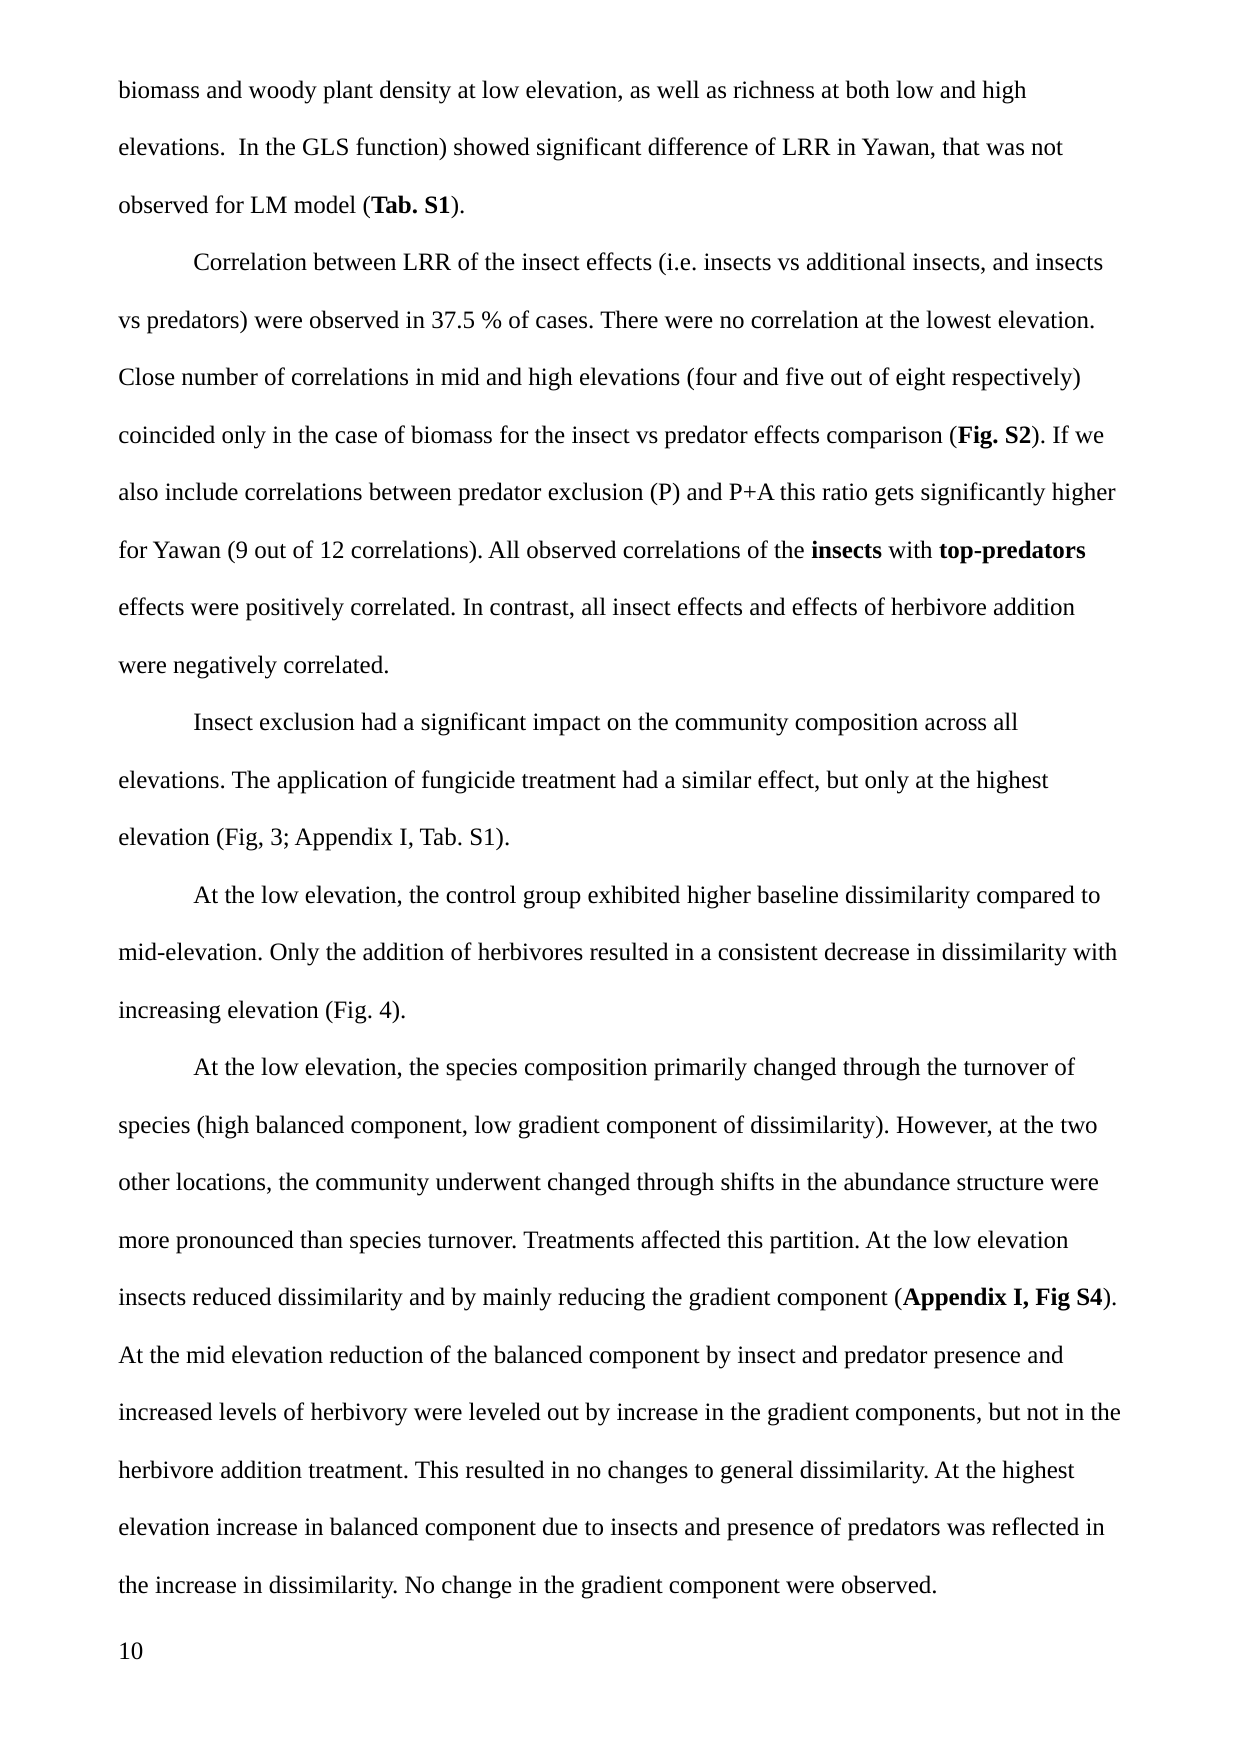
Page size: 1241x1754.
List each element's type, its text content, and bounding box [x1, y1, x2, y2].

text Insect exclusion had a significant impact on the community composition across all elevations. The application of fungicide treatment had a similar effect, but only at the highest elevation (Fig, 3; Appendix I, Tab. S1). [118, 707, 1122, 851]
text biomass and woody plant density at low elevation, as well as richness at both low and high elevations. In the GLS function) showed significant difference of LRR in Yawan, that was not observed for LM model (Tab. S1). [118, 75, 1122, 219]
text At the low elevation, the control group exhibited higher baseline dissimilarity compared to mid-elevation. Only the addition of herbivores resulted in a consistent decrease in dissimilarity with increasing elevation (Fig. 4). [118, 880, 1122, 1024]
text At the low elevation, the species composition primarily changed through the turnover of species (high balanced component, low gradient component of dissimilarity). However, at the two other locations, the community underwent changed through shifts in the abundance structure were more pronounced than species turnover. Treatments affected this partition. At the low elevation insects reduced dissimilarity and by mainly reducing the gradient component (Appendix I, Fig S4). At the mid elevation reduction of the balanced component by insect and predator presence and increased levels of herbivory were leveled out by increase in the gradient components, but not in the herbivore addition treatment. This resulted in no changes to general dissimilarity. At the highest elevation increase in balanced component due to insects and presence of predators was reflected in the increase in dissimilarity. No change in the gradient component were observed. [118, 1052, 1122, 1599]
text Correlation between LRR of the insect effects (i.e. insects vs additional insects, and insects vs predators) were observed in 37.5 % of cases. There were no correlation at the lowest elevation. Close number of correlations in mid and high elevations (four and five out of eight respectively) coincided only in the case of biomass for the insect vs predator effects comparison (Fig. S2). If we also include correlations between predator exclusion (P) and P+A this ratio gets significantly higher for Yawan (9 out of 12 correlations). All observed correlations of the insects with top-predators effects were positively correlated. In contrast, all insect effects and effects of herbivore addition were negatively correlated. [118, 247, 1122, 679]
